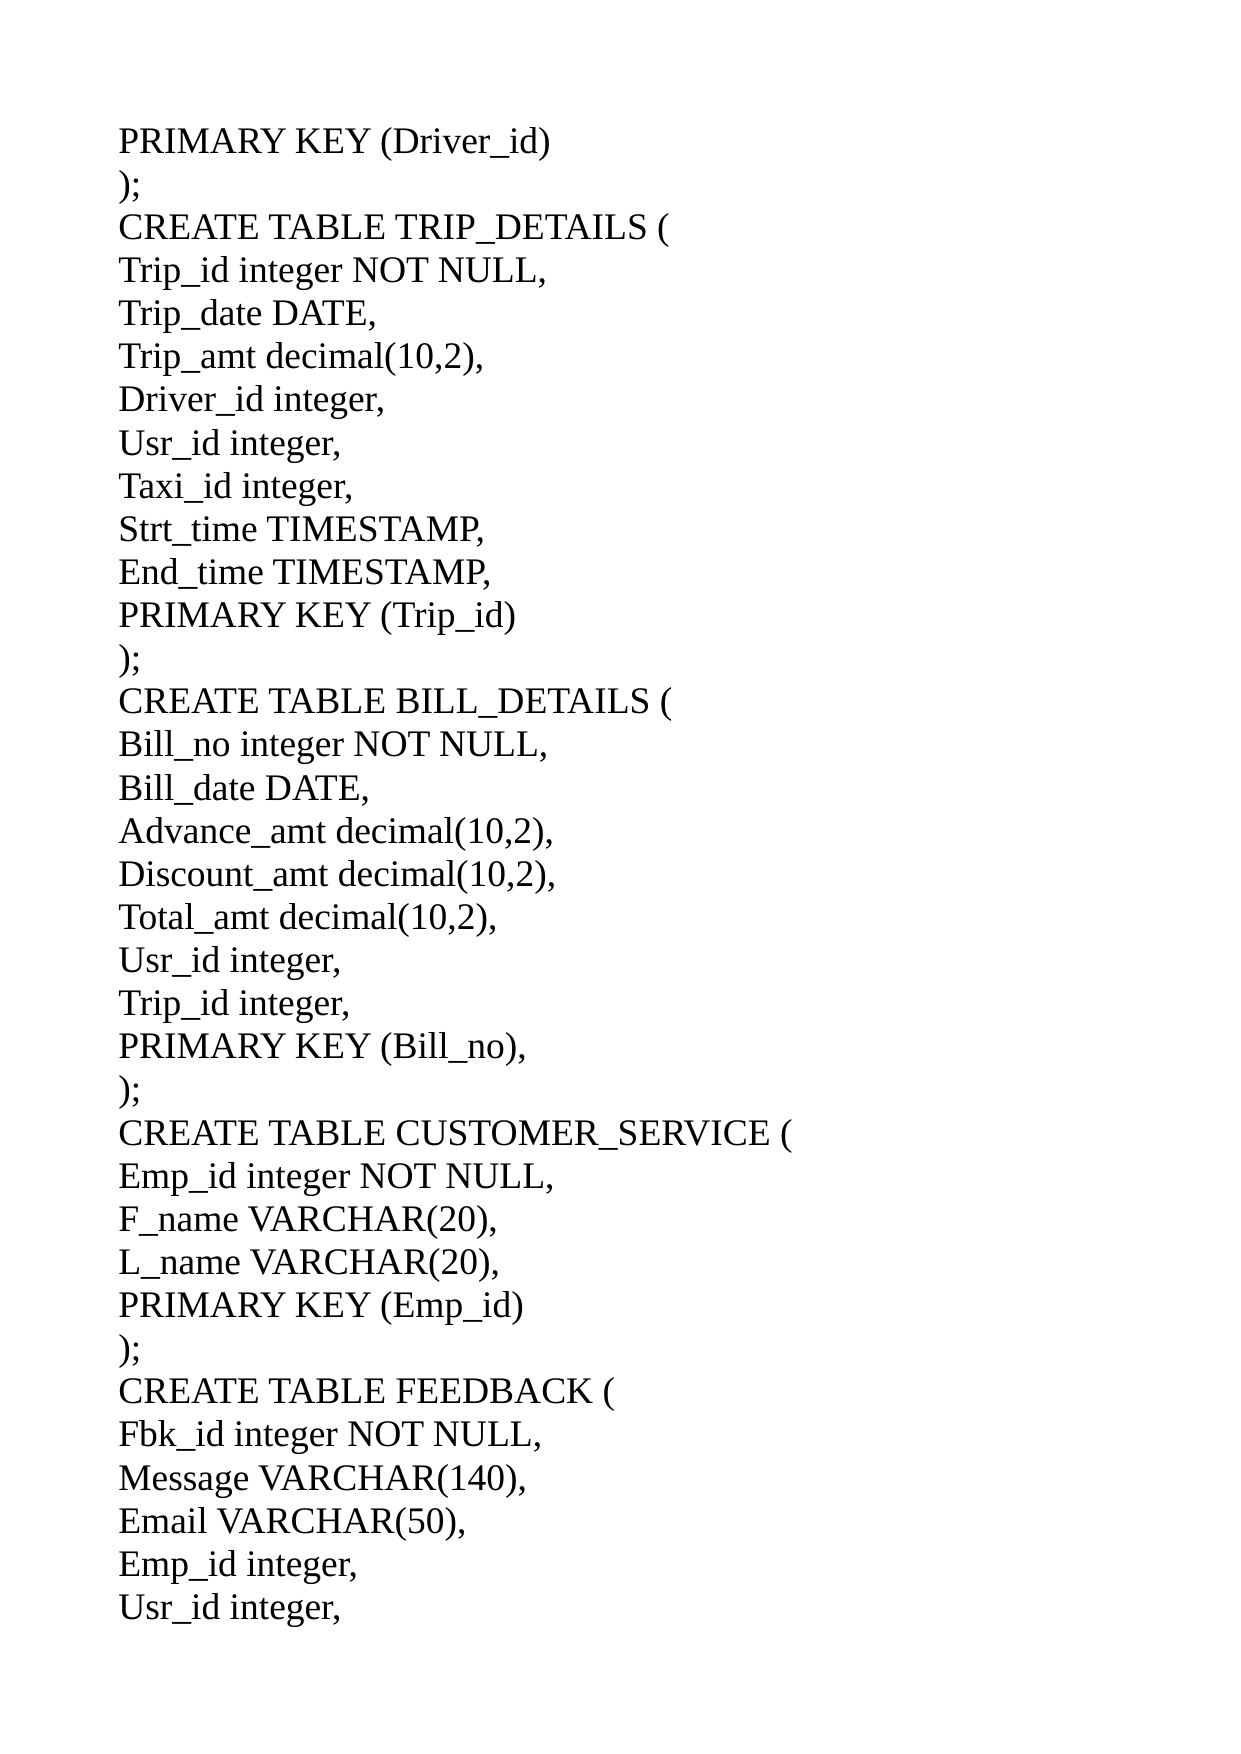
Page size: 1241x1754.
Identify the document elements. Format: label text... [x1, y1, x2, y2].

text ); [118, 636, 1122, 679]
text Usr_id integer, [118, 1584, 1122, 1627]
text Driver_id integer, [118, 377, 1122, 420]
text Trip_id integer, [118, 981, 1122, 1024]
text Emp_id integer, [118, 1541, 1122, 1584]
text CREATE TABLE FEEDBACK ( [118, 1369, 1122, 1412]
text Bill_no integer NOT NULL, [118, 722, 1122, 765]
text PRIMARY KEY (Emp_id) [118, 1282, 1122, 1326]
text Discount_amt decimal(10,2), [118, 851, 1122, 894]
text L_name VARCHAR(20), [118, 1239, 1122, 1282]
text Trip_id integer NOT NULL, [118, 247, 1122, 291]
text Taxi_id integer, [118, 463, 1122, 506]
text Trip_date DATE, [118, 291, 1122, 334]
text Trip_amt decimal(10,2), [118, 334, 1122, 377]
text Emp_id integer NOT NULL, [118, 1153, 1122, 1196]
text PRIMARY KEY (Bill_no), [118, 1024, 1122, 1067]
text ); [118, 161, 1122, 204]
text Usr_id integer, [118, 420, 1122, 463]
text ); [118, 1326, 1122, 1369]
text Bill_date DATE, [118, 765, 1122, 808]
text CREATE TABLE TRIP_DETAILS ( [118, 204, 1122, 247]
text Usr_id integer, [118, 937, 1122, 981]
text Strt_time TIMESTAMP, [118, 506, 1122, 549]
text CREATE TABLE CUSTOMER_SERVICE ( [118, 1110, 1122, 1153]
text End_time TIMESTAMP, [118, 549, 1122, 592]
text CREATE TABLE BILL_DETAILS ( [118, 679, 1122, 722]
text ); [118, 1067, 1122, 1110]
text Email VARCHAR(50), [118, 1498, 1122, 1541]
text Total_amt decimal(10,2), [118, 894, 1122, 937]
text Fbk_id integer NOT NULL, [118, 1412, 1122, 1455]
text PRIMARY KEY (Driver_id) [118, 118, 1122, 161]
text Message VARCHAR(140), [118, 1455, 1122, 1498]
text Advance_amt decimal(10,2), [118, 808, 1122, 851]
text PRIMARY KEY (Trip_id) [118, 592, 1122, 636]
text F_name VARCHAR(20), [118, 1196, 1122, 1239]
